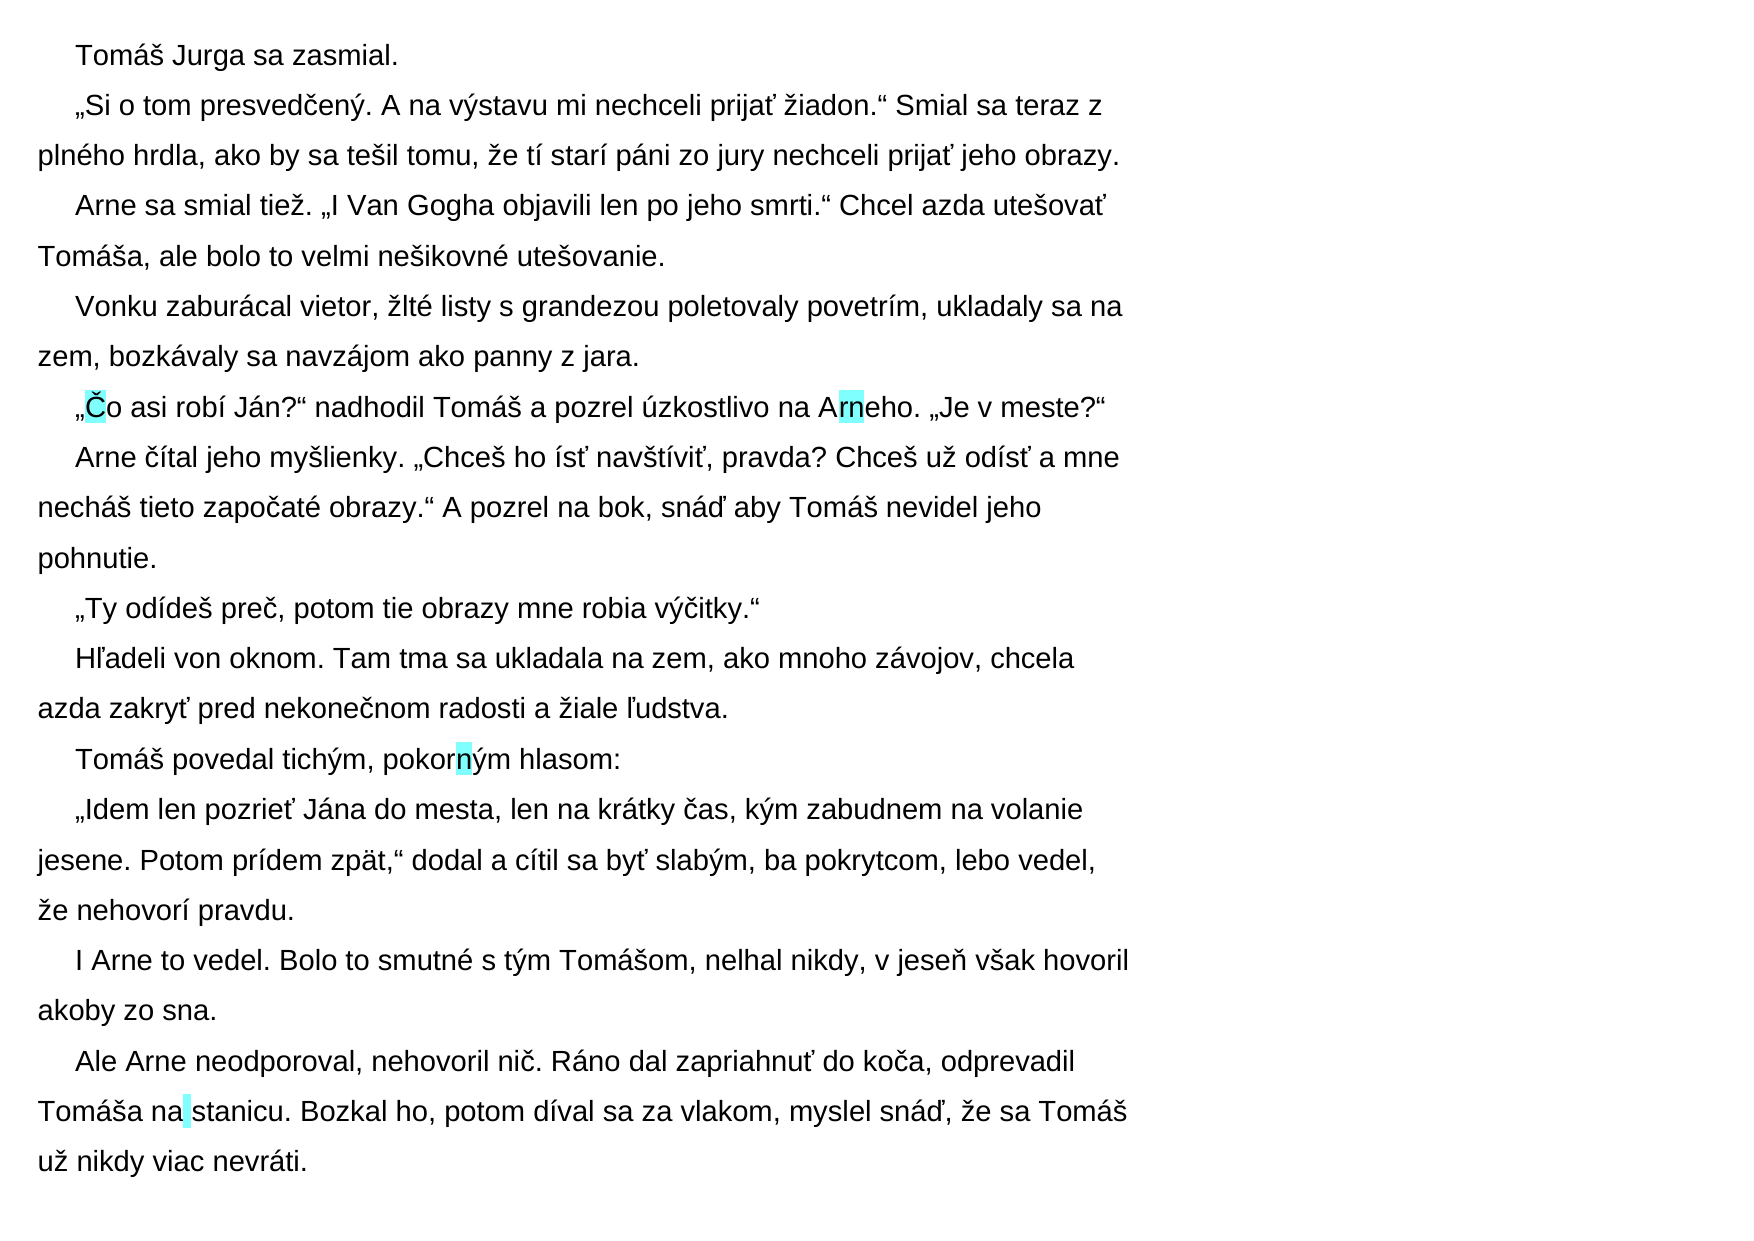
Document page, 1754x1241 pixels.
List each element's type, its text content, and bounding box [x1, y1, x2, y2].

text I Arne to vedel. Bolo to smutné s tým Tomášom, nelhal nikdy, v jeseň však hovoril akoby zo sna. [37, 943, 1130, 1027]
text Tomáš povedal tichým, pokorným hlasom: [37, 742, 1130, 775]
text Tomáš Jurga sa zasmial. [37, 37, 1130, 71]
text Ale Arne neodporoval, nehovoril nič. Ráno dal zapriahnuť do koča, odprevadil Tomáša na stanicu. Bozkal ho, potom díval sa za vlakom, myslel snáď, že sa Tomáš už nikdy viac nevráti. [37, 1044, 1130, 1178]
text „Ty odídeš preč, potom tie obrazy mne robia výčitky.“ [37, 591, 1130, 624]
text Arne čítal jeho myšlienky. „Chceš ho ísť navštíviť, pravda? Chceš už odísť a mne necháš tieto započaté obrazy.“ A pozrel na bok, snáď aby Tomáš nevidel jeho pohnutie. [37, 440, 1130, 574]
text Vonku zaburácal vietor, žlté listy s grandezou poletovaly povetrím, ukladaly sa na zem, bozkávaly sa navzájom ako panny z jara. [37, 289, 1130, 373]
text Hľadeli von oknom. Tam tma sa ukladala na zem, ako mnoho závojov, chcela azda zakryť pred nekonečnom radosti a žiale ľudstva. [37, 641, 1130, 725]
text „Čo asi robí Ján?“ nadhodil Tomáš a pozrel úzkostlivo na Arneho. „Je v meste?“ [37, 390, 1130, 423]
text Arne sa smial tiež. „I Van Gogha objavili len po jeho smrti.“ Chcel azda utešovať Tomáša, ale bolo to velmi nešikovné utešovanie. [37, 188, 1130, 272]
text „Idem len pozrieť Jána do mesta, len na krátky čas, kým zabudnem na volanie jesene. Potom prídem zpät,“ dodal a cítil sa byť slabým, ba pokrytcom, lebo vedel, že nehovorí pravdu. [37, 792, 1130, 926]
text „Si o tom presvedčený. A na výstavu mi nechceli prijať žiadon.“ Smial sa teraz z plného hrdla, ako by sa tešil tomu, že tí starí páni zo jury nechceli prijať jeho obrazy. [37, 88, 1130, 172]
